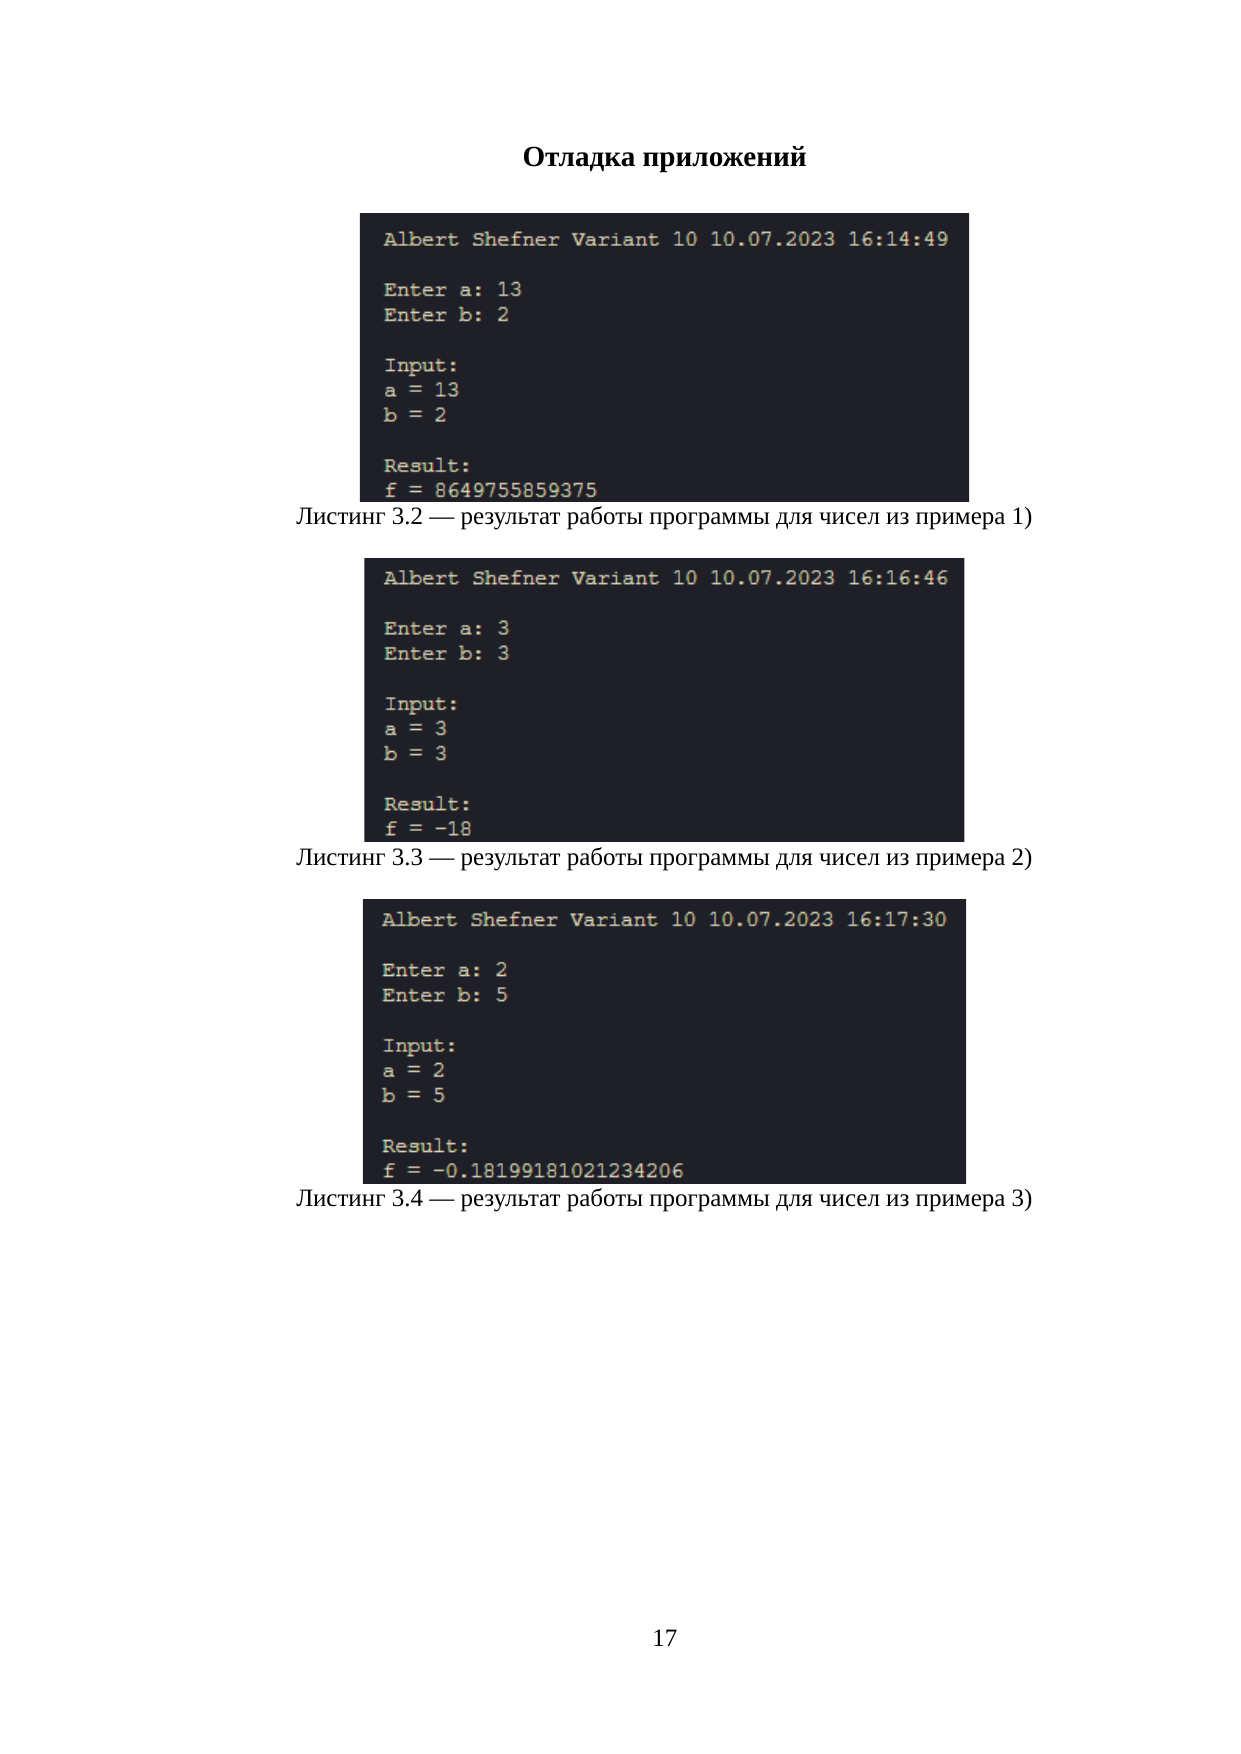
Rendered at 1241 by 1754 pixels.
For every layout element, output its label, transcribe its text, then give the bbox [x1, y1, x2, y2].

text Листинг 3.3 — результат работы программы для чисел из примера 2) [177, 559, 1152, 870]
picture [362, 899, 967, 1184]
picture [364, 558, 965, 842]
picture [359, 213, 970, 502]
text Листинг 3.2 — результат работы программы для чисел из примера 1) [177, 214, 1152, 530]
text Листинг 3.4 — результат работы программы для чисел из примера 3) [177, 899, 1152, 1212]
subtitle Отладка приложений [177, 139, 1152, 172]
